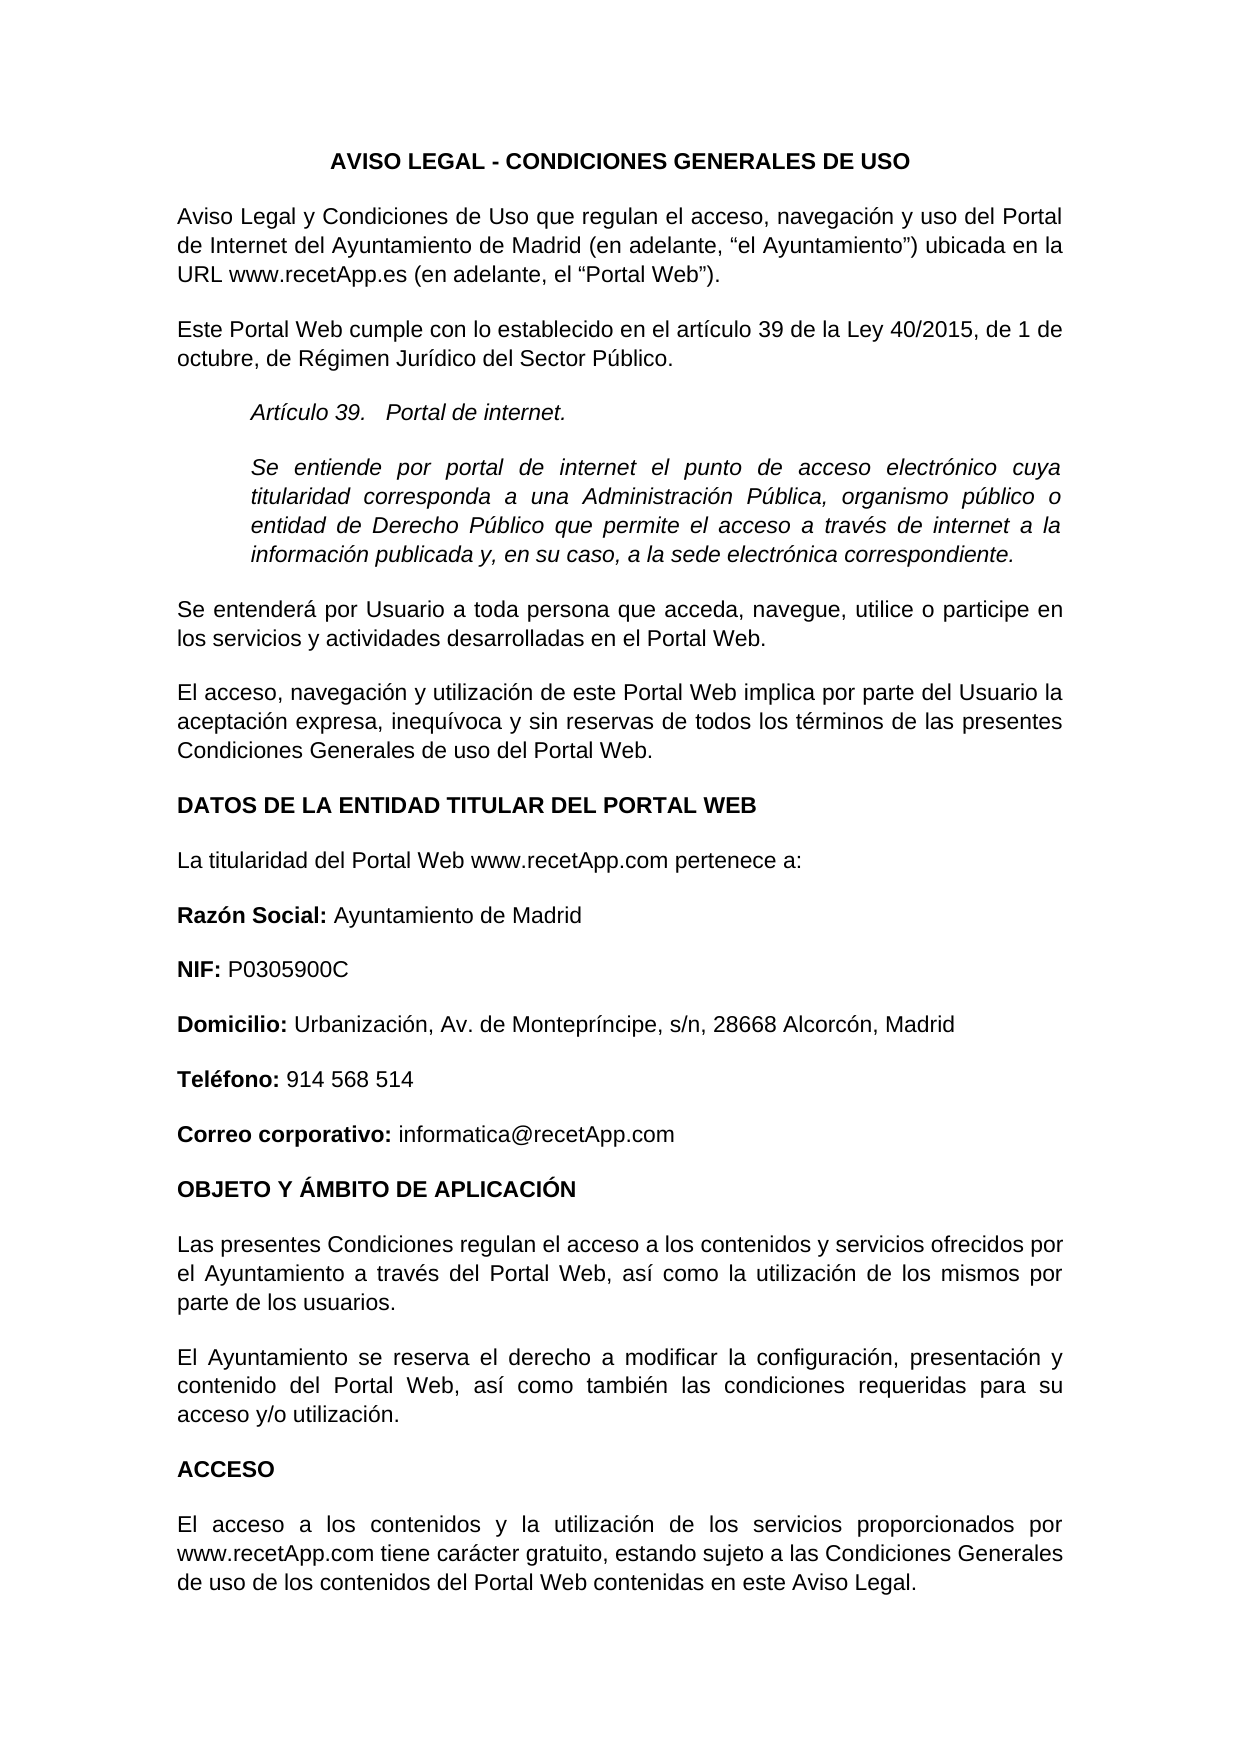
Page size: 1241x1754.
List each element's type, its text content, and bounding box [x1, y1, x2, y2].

text Correo corporativo: informatica@recetApp.com [177, 1121, 1064, 1147]
text OBJETO Y ÁMBITO DE APLICACIÓN [177, 1176, 1064, 1202]
text El acceso a los contenidos y la utilización de los servicios proporcionados por www.recetApp.com tiene carácter gratuito, estando sujeto a las Condiciones Generales de uso de los contenidos del Portal Web contenidas en este Aviso Legal. [177, 1511, 1064, 1596]
text El acceso, navegación y utilización de este Portal Web implica por parte del Usuario la aceptación expresa, inequívoca y sin reservas de todos los términos de las presentes Condiciones Generales de uso del Portal Web. [177, 679, 1064, 763]
text Se entenderá por Usuario a toda persona que acceda, navegue, utilice o participe en los servicios y actividades desarrolladas en el Portal Web. [177, 596, 1064, 651]
text DATOS DE LA ENTIDAD TITULAR DEL PORTAL WEB [177, 792, 1064, 818]
text Aviso Legal y Condiciones de Uso que regulan el acceso, navegación y uso del Portal de Internet del Ayuntamiento de Madrid (en adelante, “el Ayuntamiento”) ubicada en la URL www.recetApp.es (en adelante, el “Portal Web”). [177, 203, 1064, 287]
text NIF: P0305900C [177, 956, 1064, 983]
text Teléfono: 914 568 514 [177, 1066, 1064, 1092]
text Las presentes Condiciones regulan el acceso a los contenidos y servicios ofrecidos por el Ayuntamiento a través del Portal Web, así como la utilización de los mismos por parte de los usuarios. [177, 1231, 1064, 1315]
text El Ayuntamiento se reserva el derecho a modificar la configuración, presentación y contenido del Portal Web, así como también las condiciones requeridas para su acceso y/o utilización. [177, 1343, 1064, 1428]
text La titularidad del Portal Web www.recetApp.com pertenece a: [177, 847, 1064, 873]
text AVISO LEGAL - CONDICIONES GENERALES DE USO [177, 148, 1064, 174]
text ACCESO [177, 1456, 1064, 1482]
text Este Portal Web cumple con lo establecido en el artículo 39 de la Ley 40/2015, de 1 de octubre, de Régimen Jurídico del Sector Público. [177, 316, 1064, 371]
text Artículo 39. Portal de internet. [251, 399, 1064, 426]
text Razón Social: Ayuntamiento de Madrid [177, 902, 1064, 928]
text Se entiende por portal de internet el punto de acceso electrónico cuya titularidad corresponda a una Administración Pública, organismo público o entidad de Derecho Público que permite el acceso a través de internet a la información publicada y, en su caso, a la sede electrónica correspondiente. [251, 454, 1064, 567]
text Domicilio: Urbanización, Av. de Montepríncipe, s/n, 28668 Alcorcón, Madrid [177, 1011, 1064, 1037]
